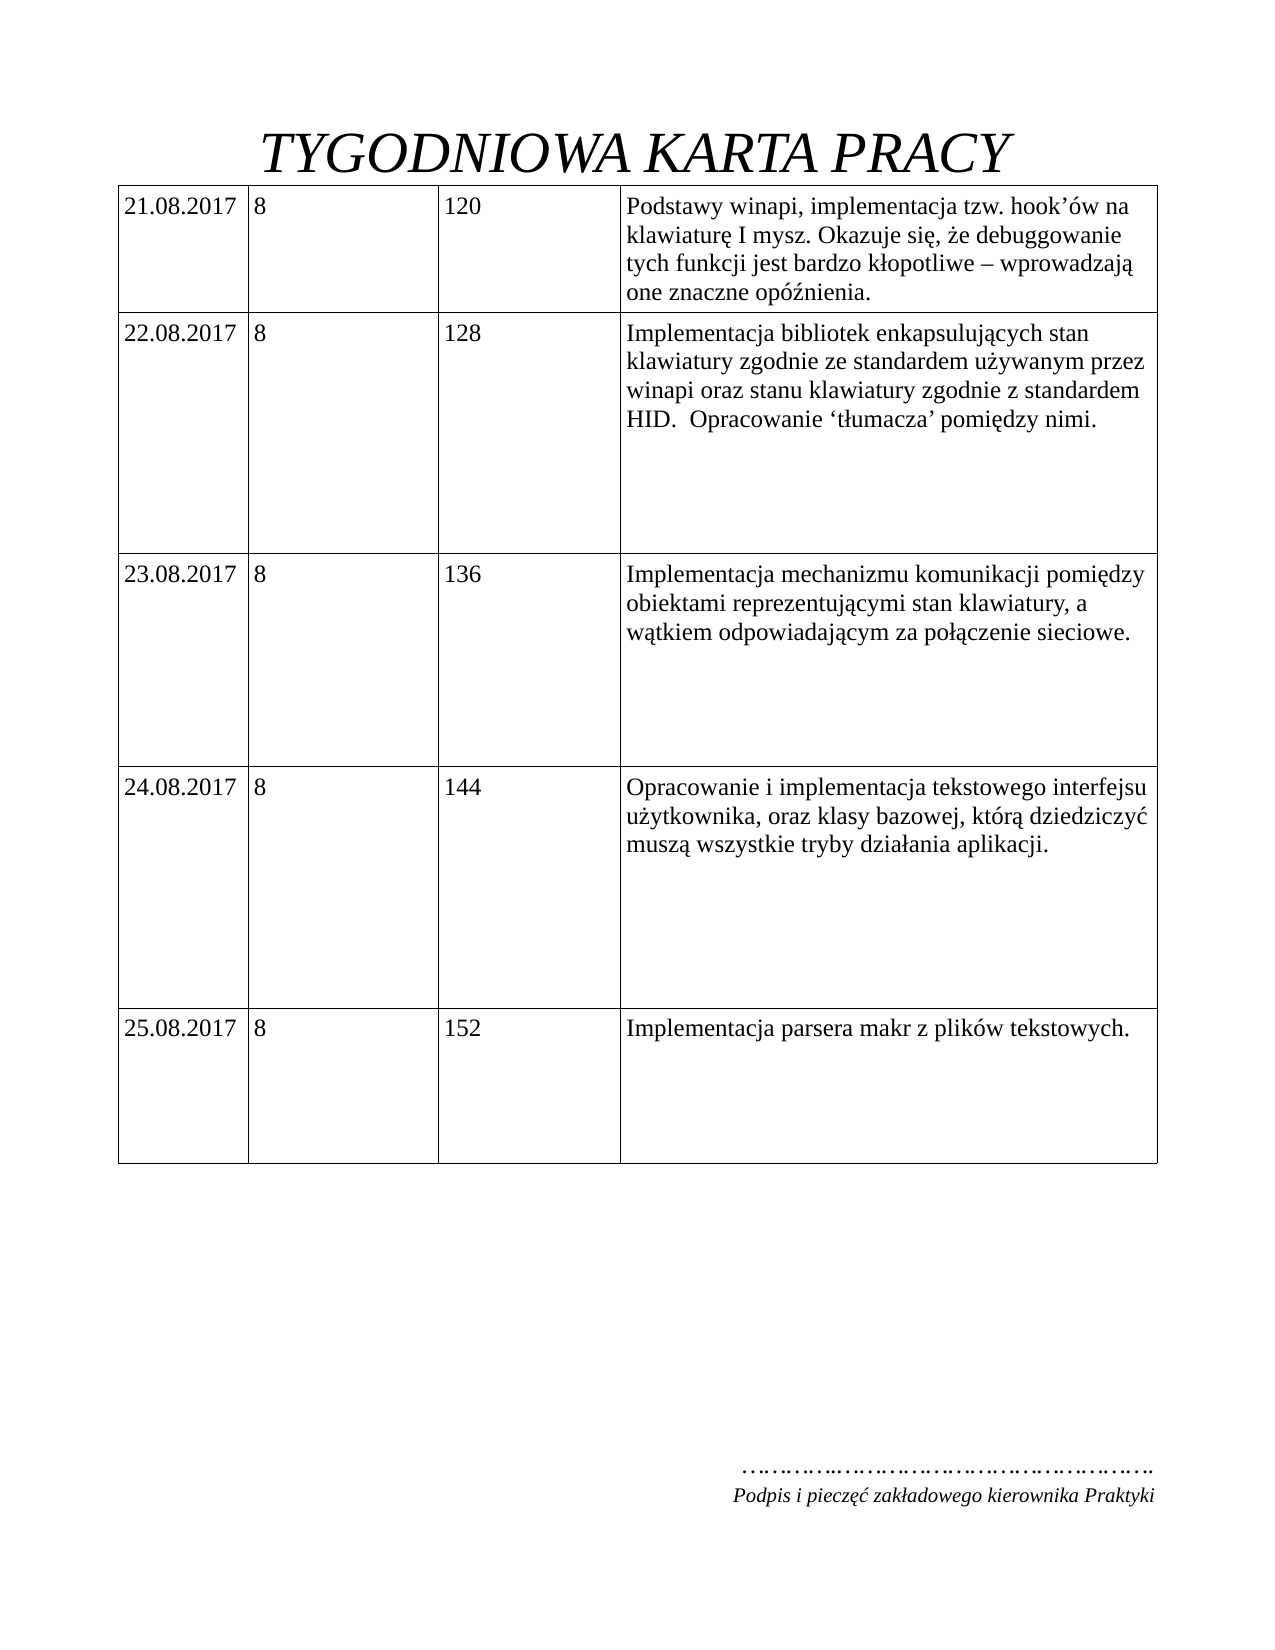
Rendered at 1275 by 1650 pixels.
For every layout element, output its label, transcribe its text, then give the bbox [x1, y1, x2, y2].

table_cell Implementacja parsera makr z plików tekstowych. [621, 1009, 1157, 1163]
table_cell 152 [439, 1009, 620, 1163]
table_cell 24.08.2017 [119, 767, 248, 1008]
table_cell 144 [439, 767, 620, 1008]
table_cell 8 [249, 767, 438, 1008]
table_cell 25.08.2017 [119, 1009, 248, 1163]
table_cell Implementacja mechanizmu komunikacji pomiędzy obiektami reprezentującymi stan klawiatury, a wątkiem odpowiadającym za połączenie sieciowe. [621, 554, 1157, 766]
table_header 21.08.2017 [119, 186, 248, 312]
table_header Podstawy winapi, implementacja tzw. hook’ów na klawiaturę I mysz. Okazuje się, że debuggowanie tych funkcji jest bardzo kłopotliwe – wprowadzają one znaczne opóźnienia. [621, 186, 1157, 312]
table_header 120 [439, 186, 620, 312]
table_cell 23.08.2017 [119, 554, 248, 766]
table_cell 128 [439, 313, 620, 553]
table_cell 8 [249, 1009, 438, 1163]
table_cell Opracowanie i implementacja tekstowego interfejsu użytkownika, oraz klasy bazowej, którą dziedziczyć muszą wszystkie tryby działania aplikacji. [621, 767, 1157, 1008]
table_cell 8 [249, 313, 438, 553]
table_cell 136 [439, 554, 620, 766]
table_cell 22.08.2017 [119, 313, 248, 553]
table_header 8 [249, 186, 438, 312]
text ………….……………………………………. [118, 1451, 1157, 1479]
text TYGODNIOWA KARTA PRACY [118, 118, 1157, 185]
text Podpis i pieczęć zakładowego kierownika Praktyki [118, 1479, 1157, 1508]
table_cell Implementacja bibliotek enkapsulujących stan klawiatury zgodnie ze standardem używanym przez winapi oraz stanu klawiatury zgodnie z standardem HID. Opracowanie ‘tłumacza’ pomiędzy nimi. [621, 313, 1157, 553]
table_cell 8 [249, 554, 438, 766]
